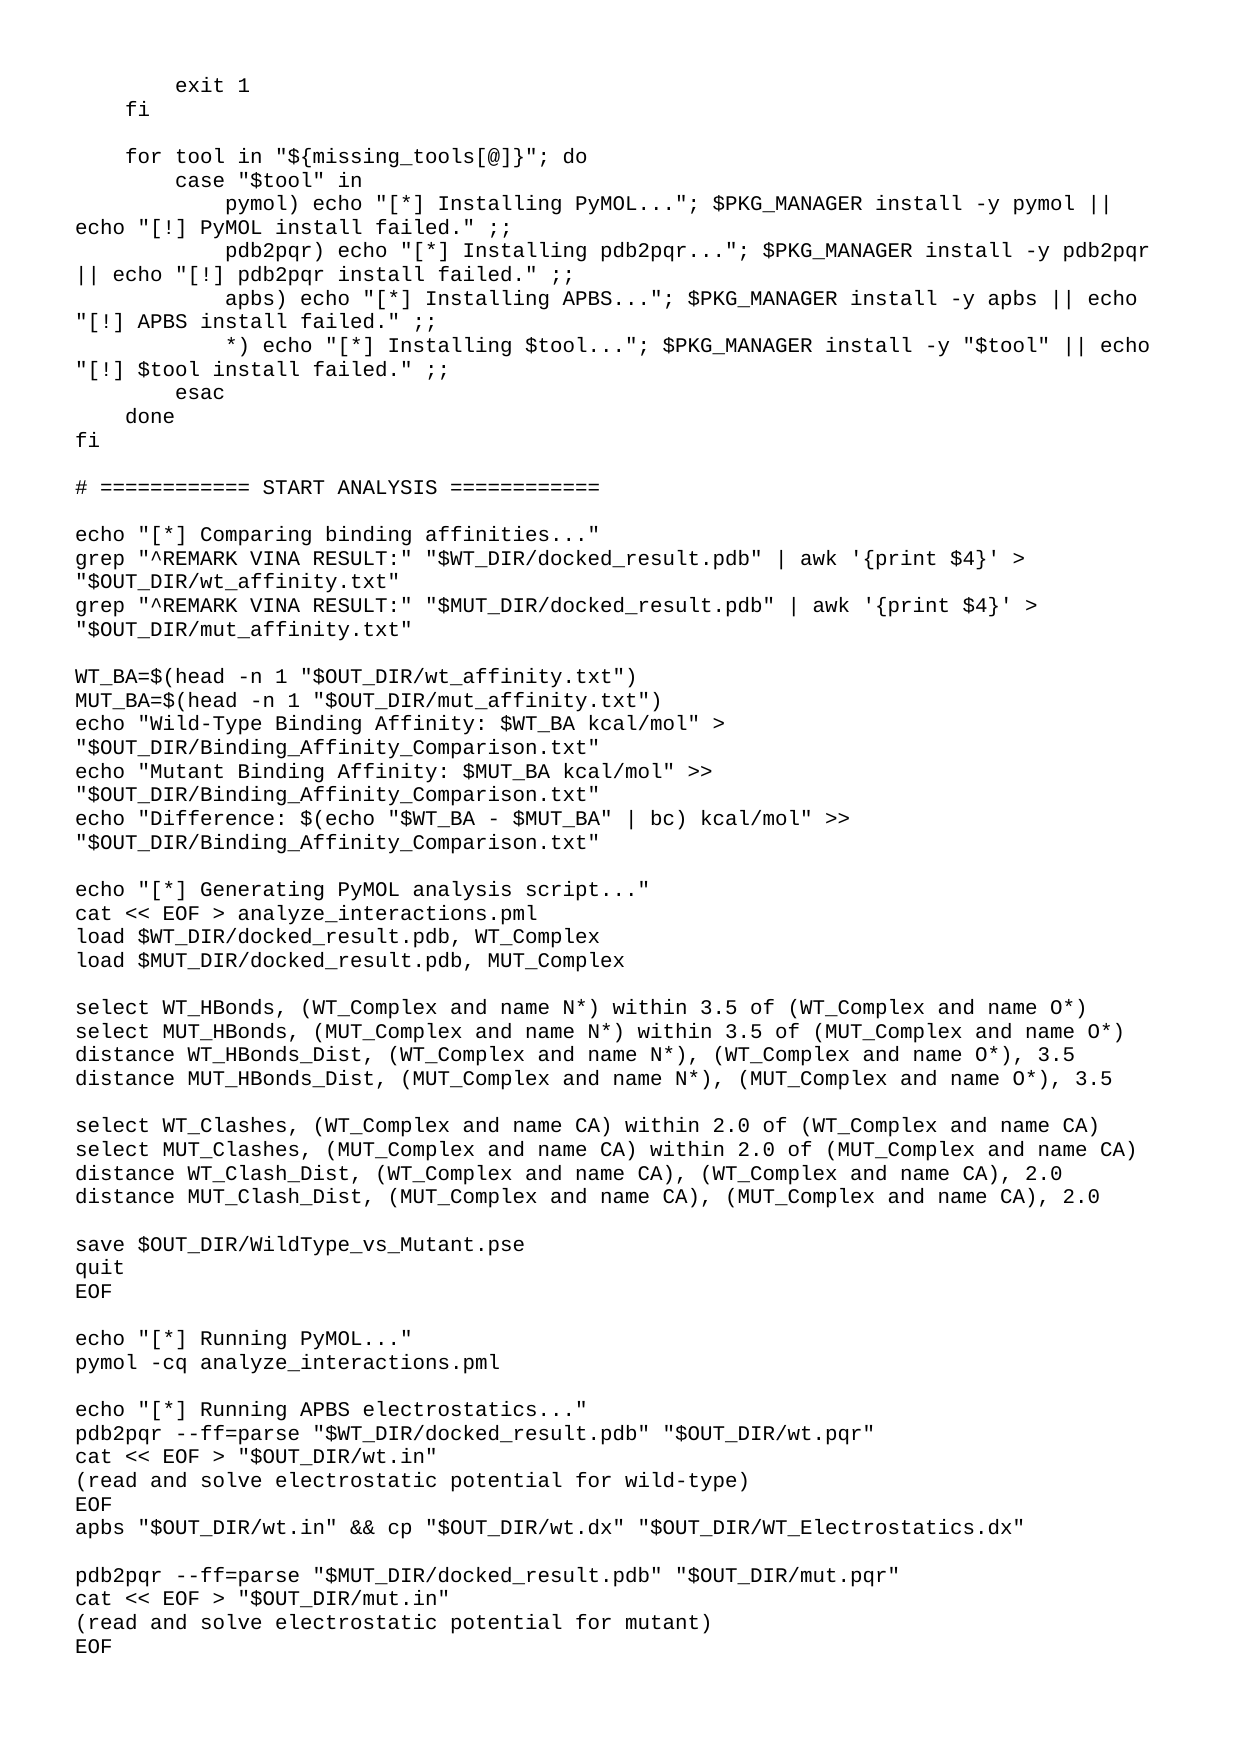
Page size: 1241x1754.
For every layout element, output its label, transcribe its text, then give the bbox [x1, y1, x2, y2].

text select WT_HBonds, (WT_Complex and name N*) within 3.5 of (WT_Complex and name O*) [75, 997, 1165, 1021]
text pymol) echo "[*] Installing PyMOL..."; $PKG_MANAGER install -y pymol || echo "[!] PyMOL install failed." ;; [75, 193, 1165, 241]
text WT_BA=$(head -n 1 "$OUT_DIR/wt_affinity.txt") [75, 666, 1165, 690]
text echo "Wild-Type Binding Affinity: $WT_BA kcal/mol" > "$OUT_DIR/Binding_Affinity_Comparison.txt" [75, 713, 1165, 761]
text (read and solve electrostatic potential for mutant) [75, 1612, 1165, 1636]
text pymol -cq analyze_interactions.pml [75, 1352, 1165, 1376]
text echo "Mutant Binding Affinity: $MUT_BA kcal/mol" >> "$OUT_DIR/Binding_Affinity_Comparison.txt" [75, 761, 1165, 808]
text distance MUT_HBonds_Dist, (MUT_Complex and name N*), (MUT_Complex and name O*), 3.5 [75, 1068, 1165, 1092]
text cat << EOF > analyze_interactions.pml [75, 903, 1165, 926]
text *) echo "[*] Installing $tool..."; $PKG_MANAGER install -y "$tool" || echo "[!] $tool install failed." ;; [75, 335, 1165, 382]
text apbs) echo "[*] Installing APBS..."; $PKG_MANAGER install -y apbs || echo "[!] APBS install failed." ;; [75, 288, 1165, 335]
text select WT_Clashes, (WT_Complex and name CA) within 2.0 of (WT_Complex and name CA) [75, 1115, 1165, 1139]
text quit [75, 1257, 1165, 1281]
text echo "[*] Running PyMOL..." [75, 1328, 1165, 1352]
text echo "Difference: $(echo "$WT_BA - $MUT_BA" | bc) kcal/mol" >> "$OUT_DIR/Binding_Affinity_Comparison.txt" [75, 808, 1165, 855]
text EOF [75, 1494, 1165, 1517]
text apbs "$OUT_DIR/wt.in" && cp "$OUT_DIR/wt.dx" "$OUT_DIR/WT_Electrostatics.dx" [75, 1517, 1165, 1541]
text echo "[*] Running APBS electrostatics..." [75, 1399, 1165, 1423]
text grep "^REMARK VINA RESULT:" "$WT_DIR/docked_result.pdb" | awk '{print $4}' > "$OUT_DIR/wt_affinity.txt" [75, 548, 1165, 595]
text MUT_BA=$(head -n 1 "$OUT_DIR/mut_affinity.txt") [75, 690, 1165, 713]
text pdb2pqr --ff=parse "$MUT_DIR/docked_result.pdb" "$OUT_DIR/mut.pqr" [75, 1565, 1165, 1588]
text select MUT_Clashes, (MUT_Complex and name CA) within 2.0 of (MUT_Complex and name CA) [75, 1139, 1165, 1163]
text echo "[*] Generating PyMOL analysis script..." [75, 879, 1165, 903]
text cat << EOF > "$OUT_DIR/mut.in" [75, 1588, 1165, 1612]
text pdb2pqr) echo "[*] Installing pdb2pqr..."; $PKG_MANAGER install -y pdb2pqr || echo "[!] pdb2pqr install failed." ;; [75, 241, 1165, 288]
text distance WT_Clash_Dist, (WT_Complex and name CA), (WT_Complex and name CA), 2.0 [75, 1163, 1165, 1186]
text pdb2pqr --ff=parse "$WT_DIR/docked_result.pdb" "$OUT_DIR/wt.pqr" [75, 1423, 1165, 1446]
text select MUT_HBonds, (MUT_Complex and name N*) within 3.5 of (MUT_Complex and name O*) [75, 1021, 1165, 1044]
text load $MUT_DIR/docked_result.pdb, MUT_Complex [75, 950, 1165, 973]
text grep "^REMARK VINA RESULT:" "$MUT_DIR/docked_result.pdb" | awk '{print $4}' > "$OUT_DIR/mut_affinity.txt" [75, 595, 1165, 642]
text EOF [75, 1281, 1165, 1304]
text cat << EOF > "$OUT_DIR/wt.in" [75, 1446, 1165, 1470]
text save $OUT_DIR/WildType_vs_Mutant.pse [75, 1234, 1165, 1257]
text echo "[*] Comparing binding affinities..." [75, 524, 1165, 548]
text # ============ START ANALYSIS ============ [75, 477, 1165, 501]
text exit 1 [75, 75, 1165, 99]
text EOF [75, 1636, 1165, 1659]
text done [75, 406, 1165, 430]
text case "$tool" in [75, 169, 1165, 193]
text esac [75, 382, 1165, 406]
text (read and solve electrostatic potential for wild-type) [75, 1470, 1165, 1494]
text fi [75, 99, 1165, 122]
text for tool in "${missing_tools[@]}"; do [75, 146, 1165, 169]
text distance MUT_Clash_Dist, (MUT_Complex and name CA), (MUT_Complex and name CA), 2.0 [75, 1186, 1165, 1210]
text load $WT_DIR/docked_result.pdb, WT_Complex [75, 926, 1165, 950]
text fi [75, 430, 1165, 453]
text distance WT_HBonds_Dist, (WT_Complex and name N*), (WT_Complex and name O*), 3.5 [75, 1044, 1165, 1068]
